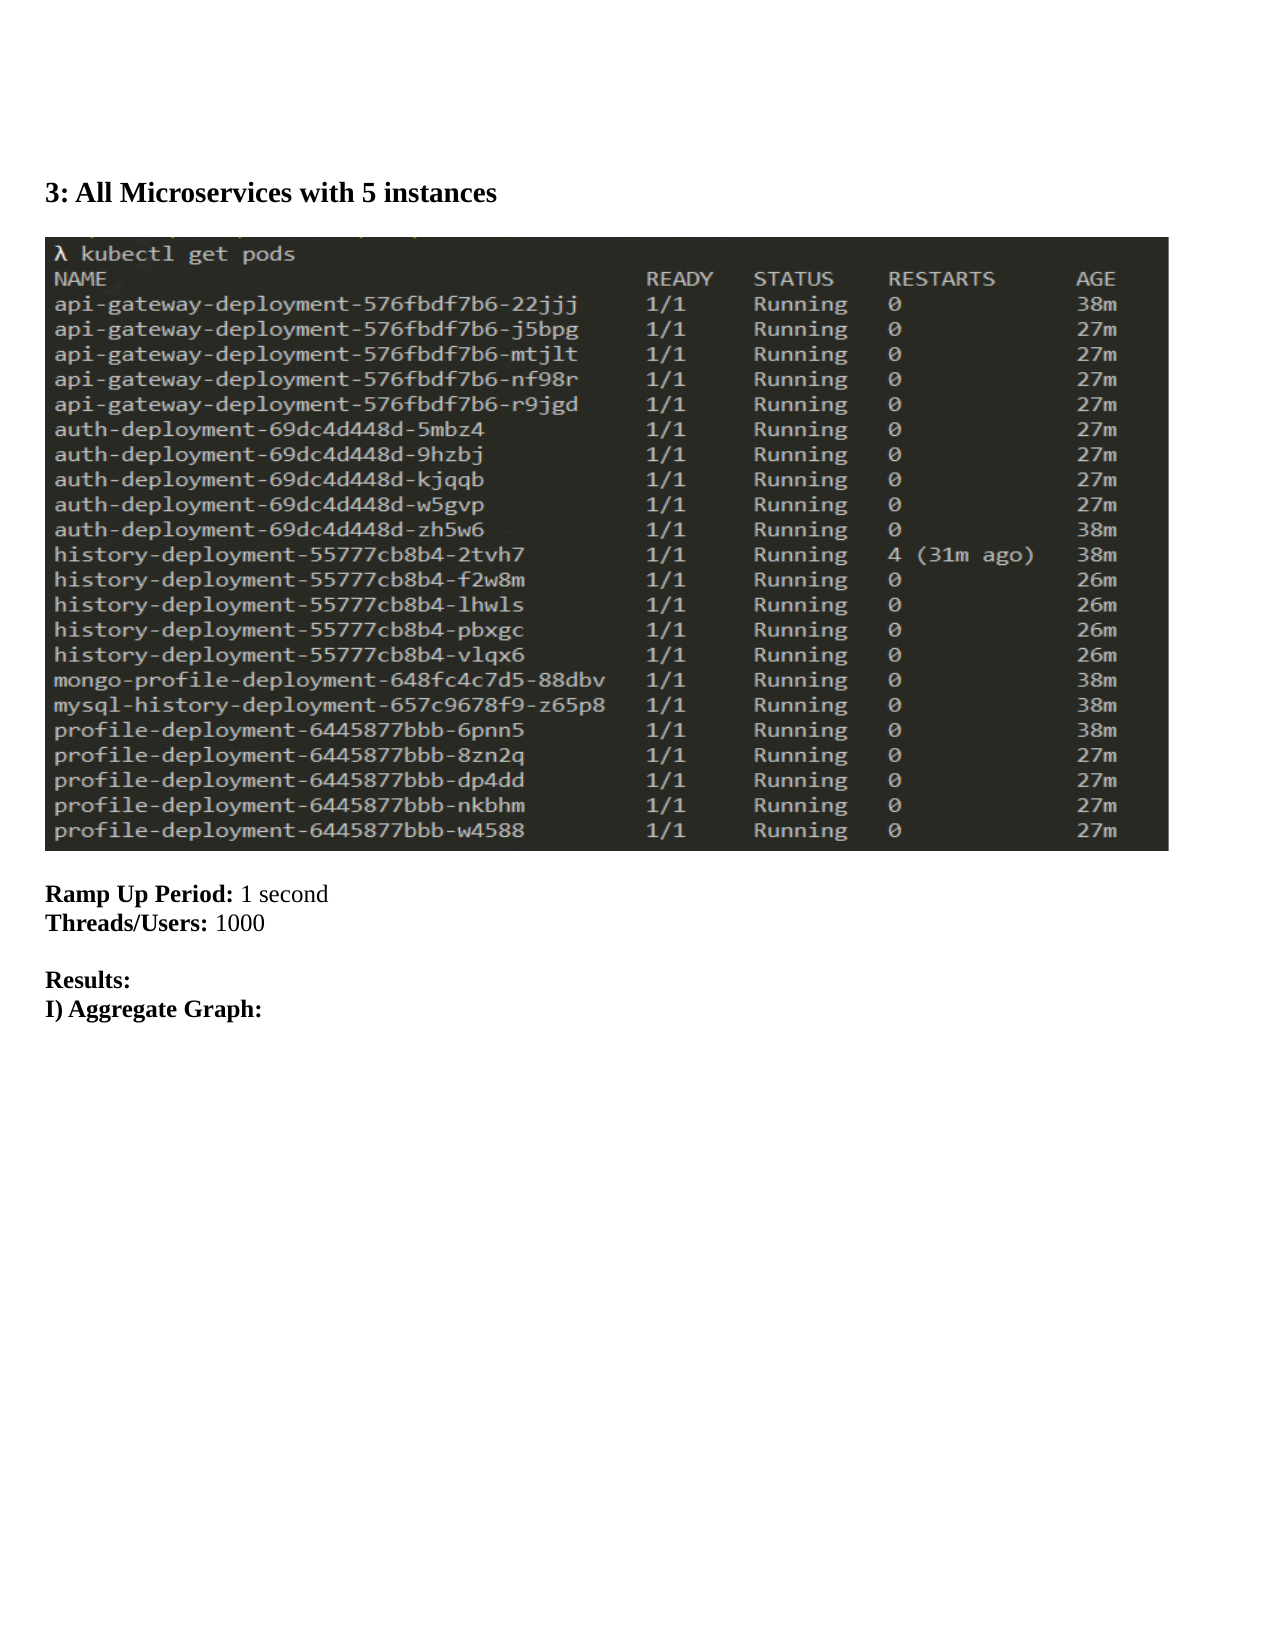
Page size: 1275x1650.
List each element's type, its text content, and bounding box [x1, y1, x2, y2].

text Ramp Up Period: 1 second [45, 879, 1230, 908]
text Results: [45, 937, 1230, 994]
picture [45, 237, 1169, 851]
text I) Aggregate Graph: [45, 994, 1230, 1023]
text Threads/Users: 1000 [45, 908, 1230, 937]
text 3: All Microservices with 5 instances [45, 176, 1230, 209]
